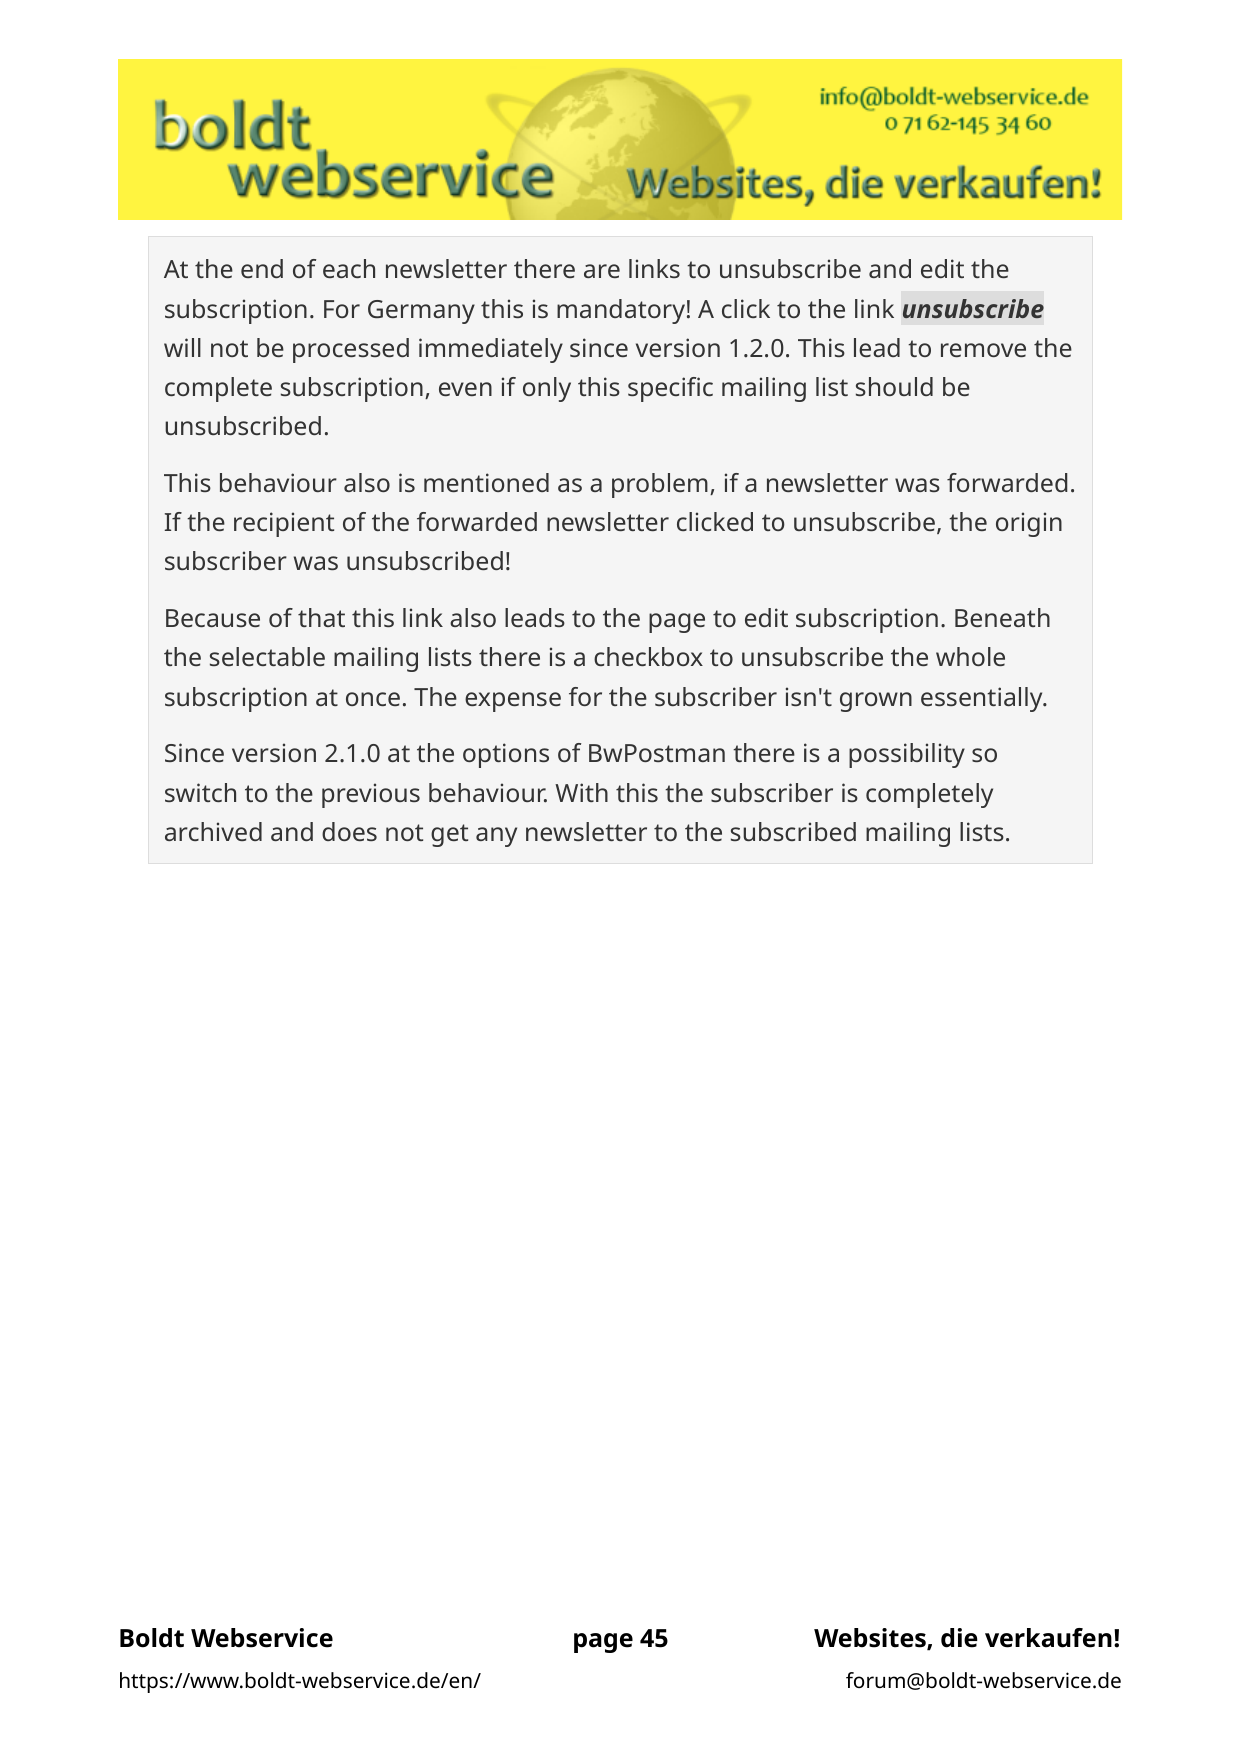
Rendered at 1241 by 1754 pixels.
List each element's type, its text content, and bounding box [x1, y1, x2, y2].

text Since version 2.1.0 at the options of BwPostman there is a possibility so switch to the previous behaviour. With this the subscriber is completely archived and does not get any newsletter to the subscribed mailing lists. [149, 720, 1092, 863]
picture [118, 59, 1123, 220]
text At the end of each newsletter there are links to unsubscribe and edit the subscription. For Germany this is mandatory! A click to the link unsubscribe will not be processed immediately since version 1.2.0. This lead to remove the complete subscription, even if only this specific mailing list should be unsubscribed. [149, 237, 1092, 443]
text Because of that this link also leads to the page to edit subscription. Beneath the selectable mailing lists there is a checkbox to unsubscribe the whole subscription at once. The expense for the subscriber isn't grown essentially. [149, 585, 1092, 713]
text This behaviour also is mentioned as a problem, if a newsletter was forwarded. If the recipient of the forwarded newsletter clicked to unsubscribe, the origin subscriber was unsubscribed! [149, 450, 1092, 578]
